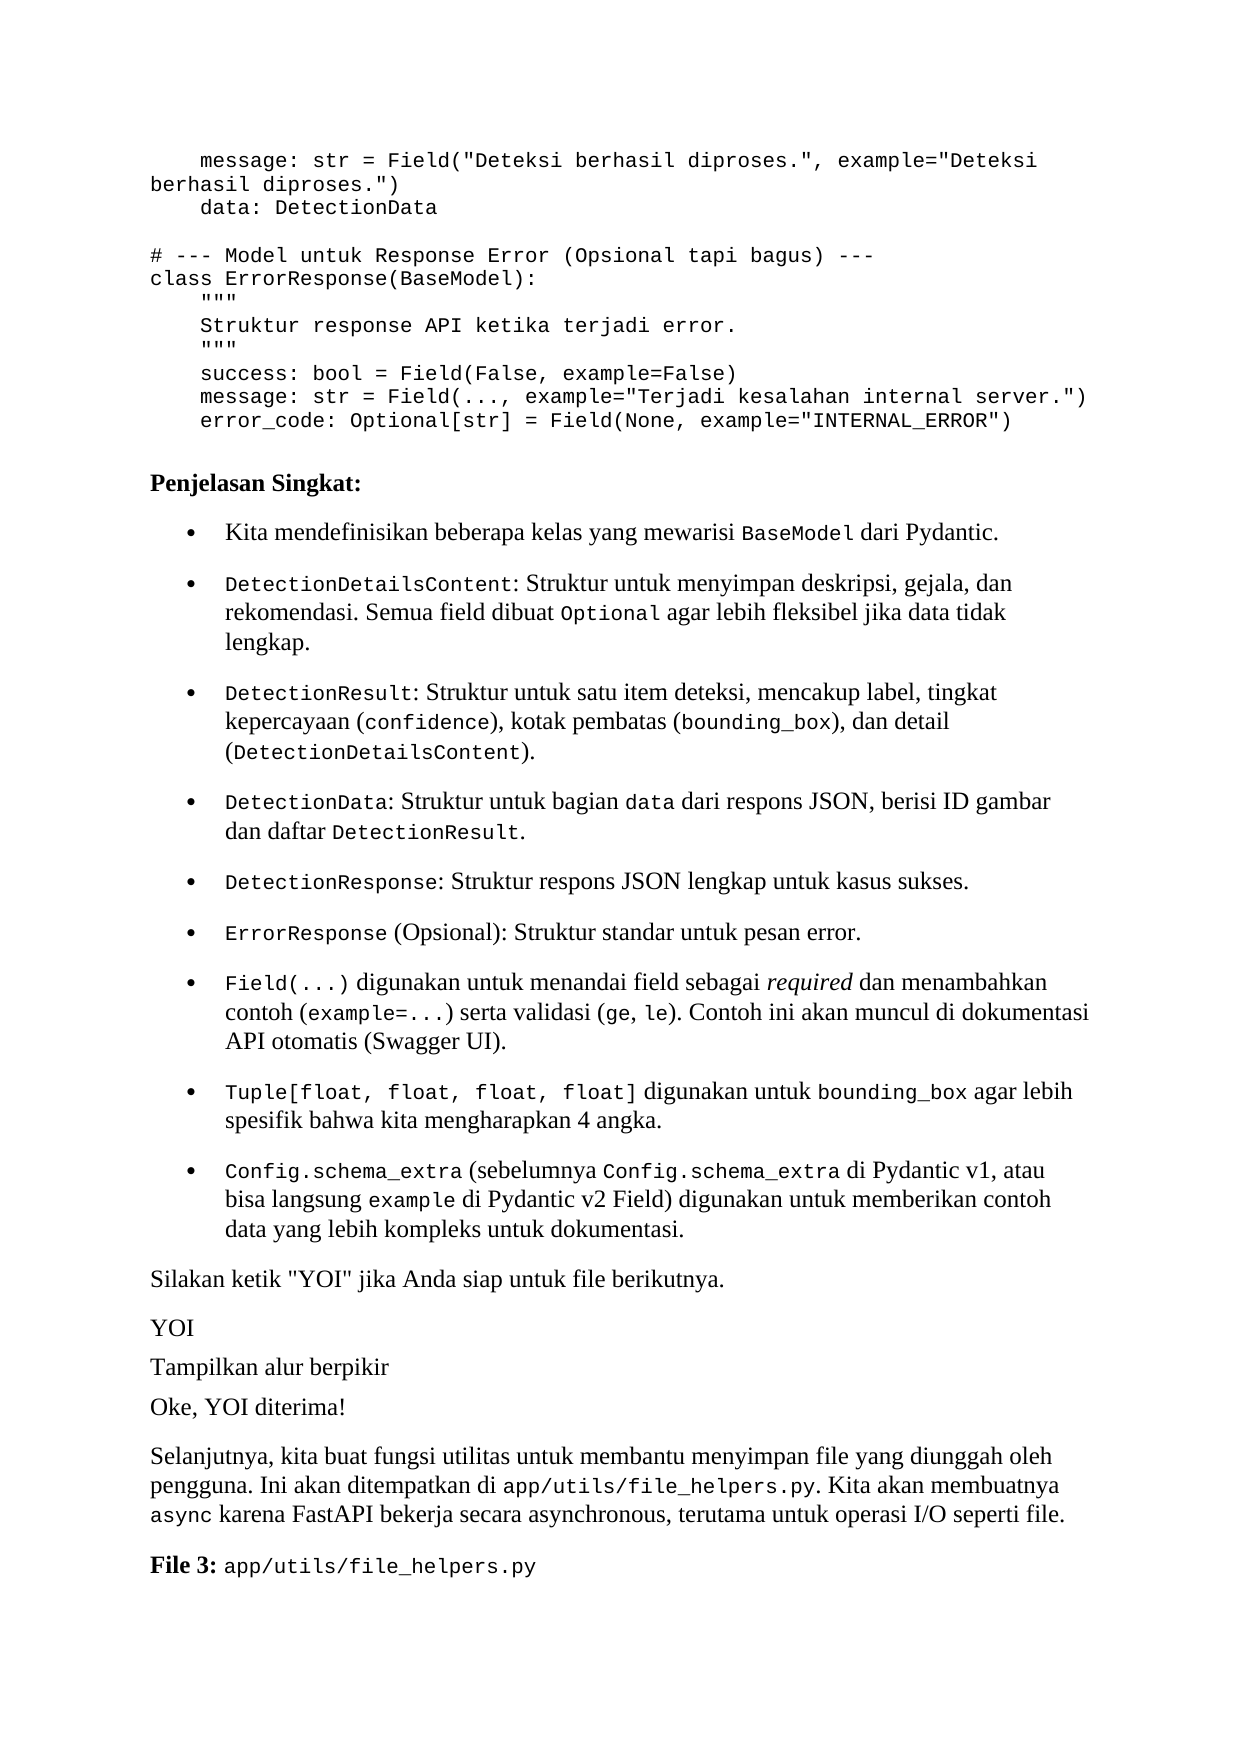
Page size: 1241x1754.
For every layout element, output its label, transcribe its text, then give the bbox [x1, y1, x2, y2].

text File 3: app/utils/file_helpers.py [150, 1550, 1090, 1579]
list DetectionDetailsContent: Struktur untuk menyimpan deskripsi, gejala, dan rekomendasi. Semua field dibuat Optional agar lebih fleksibel jika data tidak lengkap. [187, 568, 1090, 656]
text """ [150, 292, 1090, 316]
text Selanjutnya, kita buat fungsi utilitas untuk membantu menyimpan file yang diunggah oleh pengguna. Ini akan ditempatkan di app/utils/file_helpers.py. Kita akan membuatnya async karena FastAPI bekerja secara asynchronous, terutama untuk operasi I/O seperti file. [150, 1441, 1090, 1529]
list Field(...) digunakan untuk menandai field sebagai required dan menambahkan contoh (example=...) serta validasi (ge, le). Contoh ini akan muncul di dokumentasi API otomatis (Swagger UI). [187, 967, 1090, 1055]
text # --- Model untuk Response Error (Opsional tapi bagus) --- [150, 244, 1090, 268]
text Struktur response API ketika terjadi error. [150, 316, 1090, 339]
text Penjelasan Singkat: [150, 468, 1090, 497]
text error_code: Optional[str] = Field(None, example="INTERNAL_ERROR") [150, 410, 1090, 434]
list Kita mendefinisikan beberapa kelas yang mewarisi BaseModel dari Pydantic. [187, 517, 1090, 547]
text message: str = Field(..., example="Terjadi kesalahan internal server.") [150, 386, 1090, 410]
list DetectionResult: Struktur untuk satu item deteksi, mencakup label, tingkat kepercayaan (confidence), kotak pembatas (bounding_box), dan detail (DetectionDetailsContent). [187, 677, 1090, 765]
text Oke, YOI diterima! [150, 1392, 1090, 1420]
text YOI [150, 1313, 1090, 1342]
list DetectionData: Struktur untuk bagian data dari respons JSON, berisi ID gambar dan daftar DetectionResult. [187, 786, 1090, 845]
text message: str = Field("Deteksi berhasil diproses.", example="Deteksi berhasil diproses.") [150, 150, 1090, 197]
list ErrorResponse (Opsional): Struktur standar untuk pesan error. [187, 917, 1090, 946]
text success: bool = Field(False, example=False) [150, 363, 1090, 386]
text Silakan ketik "YOI" jika Anda siap untuk file berikutnya. [150, 1264, 1090, 1292]
text """ [150, 339, 1090, 363]
text class ErrorResponse(BaseModel): [150, 268, 1090, 292]
list Tuple[float, float, float, float] digunakan untuk bounding_box agar lebih spesifik bahwa kita mengharapkan 4 angka. [187, 1076, 1090, 1134]
list Config.schema_extra (sebelumnya Config.schema_extra di Pydantic v1, atau bisa langsung example di Pydantic v2 Field) digunakan untuk memberikan contoh data yang lebih kompleks untuk dokumentasi. [187, 1155, 1090, 1243]
list DetectionResponse: Struktur respons JSON lengkap untuk kasus sukses. [187, 866, 1090, 896]
text Tampilkan alur berpikir [150, 1352, 1090, 1381]
text data: DetectionData [150, 197, 1090, 221]
